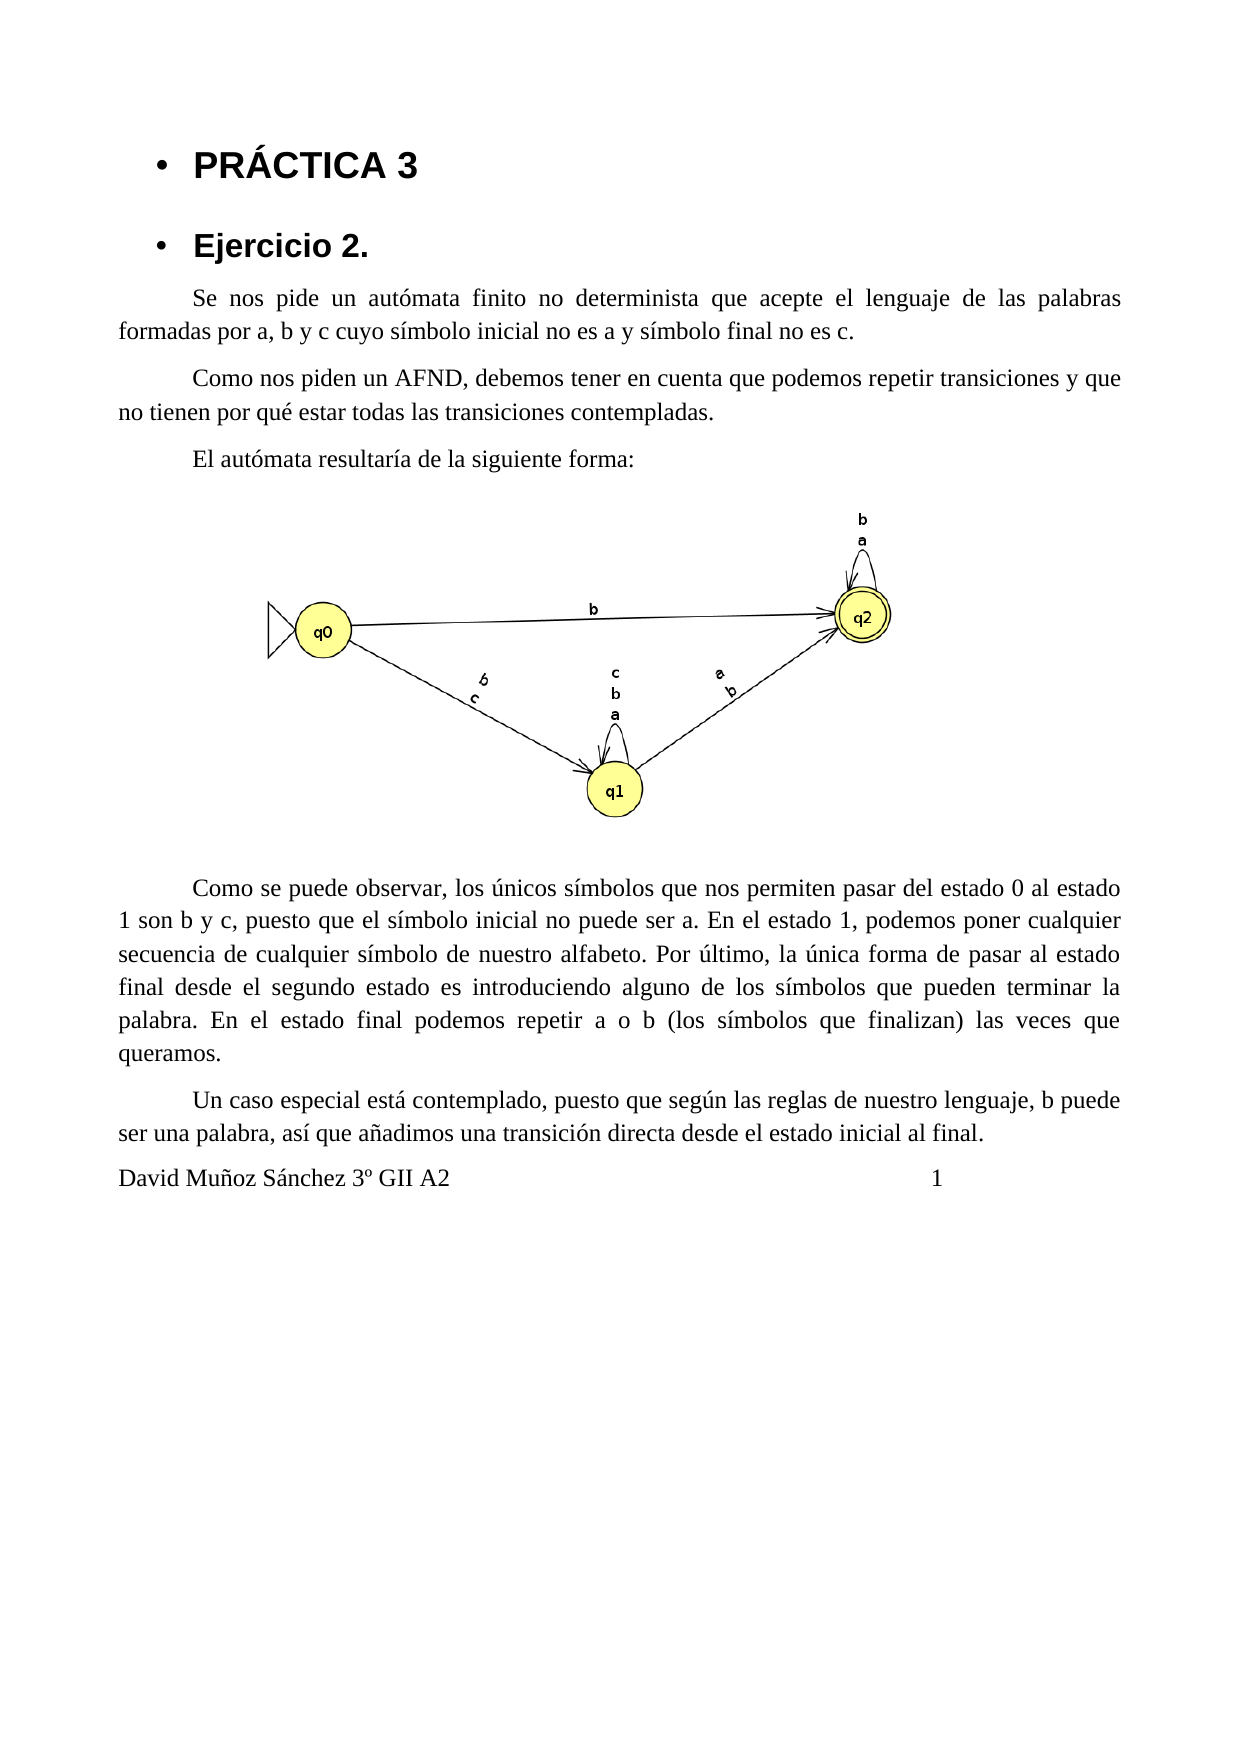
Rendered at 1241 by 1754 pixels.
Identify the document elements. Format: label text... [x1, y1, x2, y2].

text Se nos pide un autómata finito no determinista que acepte el lenguaje de las palabras formadas por a, b y c cuyo símbolo inicial no es a y símbolo final no es c. [118, 283, 1122, 345]
list Ejercicio 2. [156, 226, 1122, 265]
text El autómata resultaría de la siguiente forma: [118, 444, 1122, 473]
list PRÁCTICA 3 [156, 143, 1122, 186]
text Como nos piden un AFND, debemos tener en cuenta que podemos repetir transiciones y que no tienen por qué estar todas las transiciones contempladas. [118, 363, 1122, 425]
text Como se puede observar, los únicos símbolos que nos permiten pasar del estado 0 al estado 1 son b y c, puesto que el símbolo inicial no puede ser a. En el estado 1, podemos poner cualquier secuencia de cualquier símbolo de nuestro alfabeto. Por último, la única forma de pasar al estado final desde el segundo estado es introduciendo alguno de los símbolos que pueden terminar la palabra. En el estado final podemos repetir a o b (los símbolos que finalizan) las veces que queramos. [118, 873, 1122, 1066]
picture [233, 493, 538, 860]
text Un caso especial está contemplado, puesto que según las reglas de nuestro lenguaje, b puede ser una palabra, así que añadimos una transición directa desde el estado inicial al final. [118, 1085, 1122, 1147]
